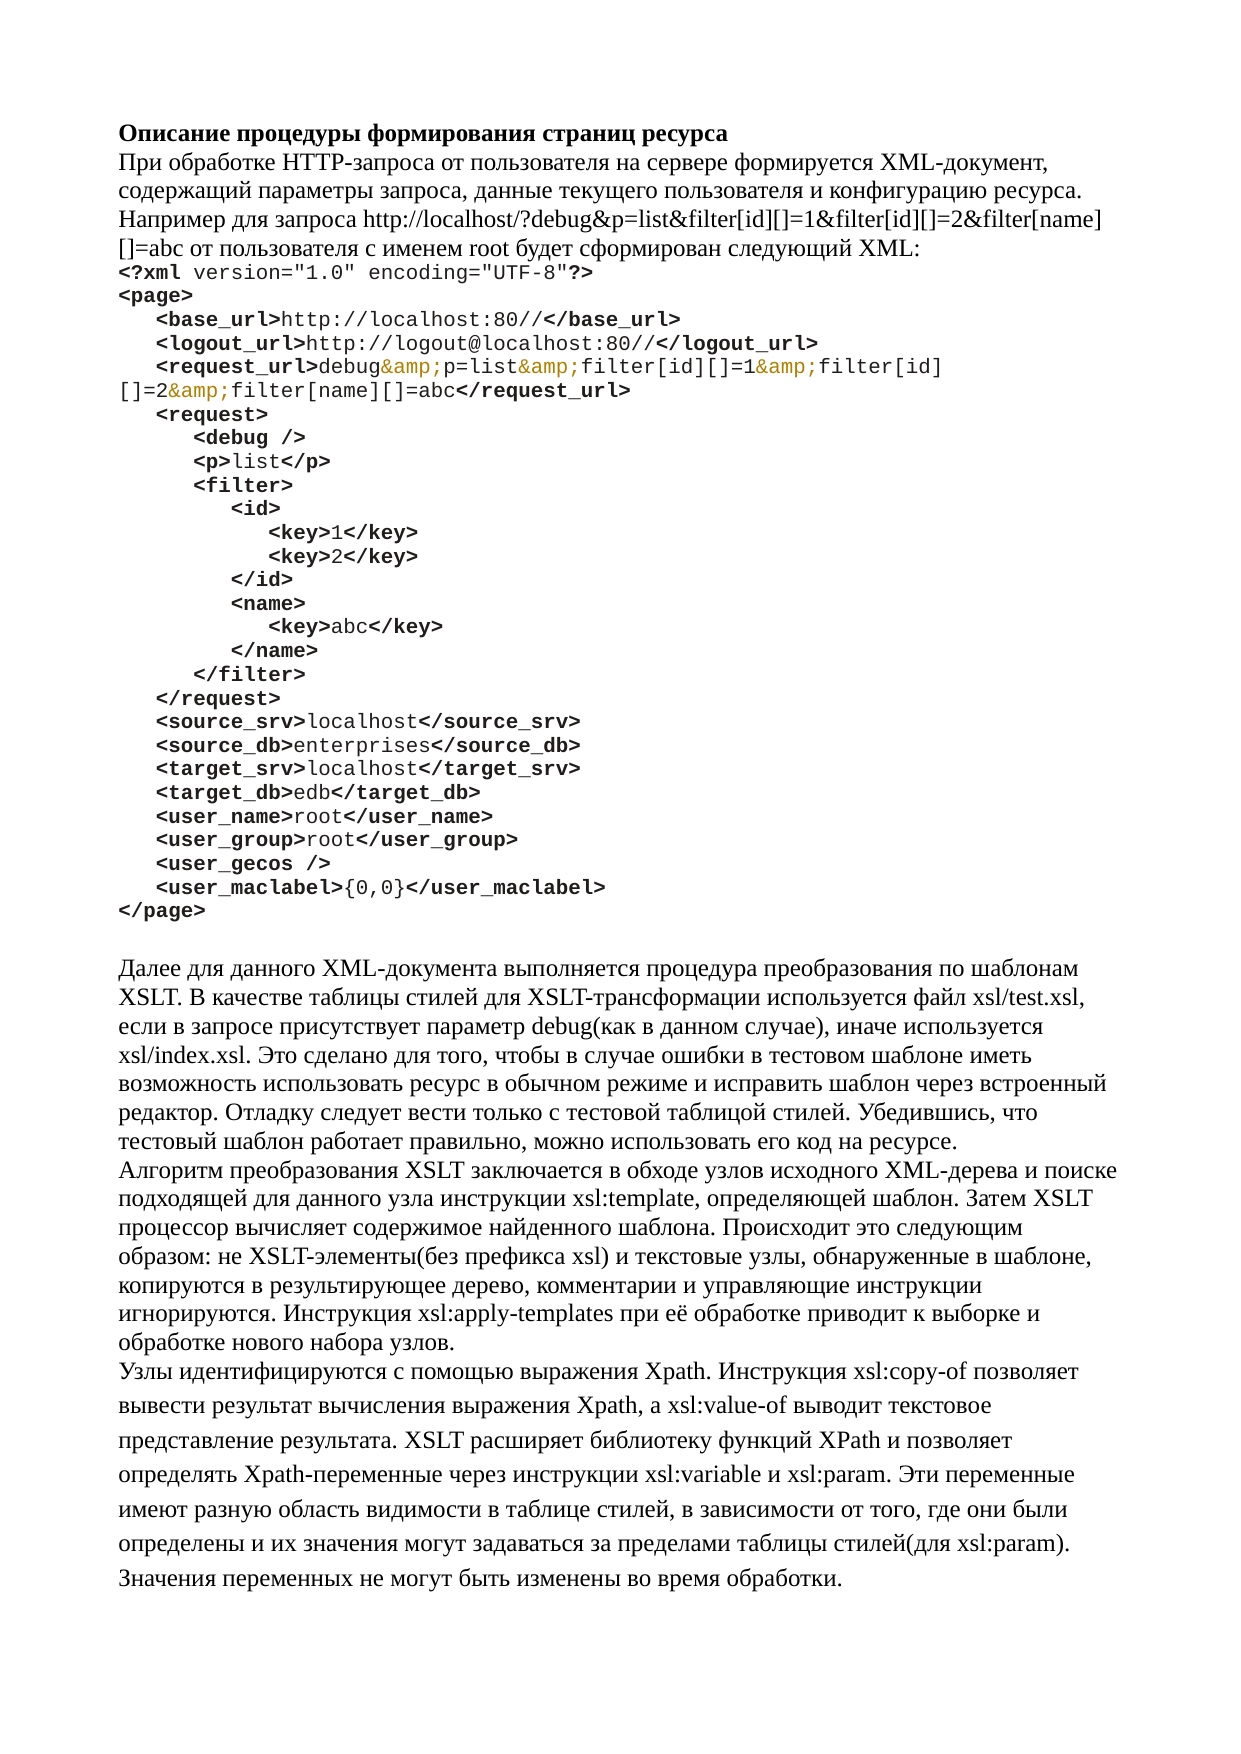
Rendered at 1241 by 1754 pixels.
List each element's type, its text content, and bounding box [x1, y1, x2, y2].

text <source_srv>localhost</source_srv> [118, 711, 1122, 735]
text <key>abc</key> [118, 617, 1122, 640]
text <target_srv>localhost</target_srv> [118, 758, 1122, 782]
text <target_db>edb</target_db> [118, 782, 1122, 806]
text <source_db>enterprises</source_db> [118, 735, 1122, 758]
text <name> [118, 593, 1122, 617]
text <key>1</key> [118, 522, 1122, 546]
text </request> [118, 687, 1122, 711]
text </filter> [118, 664, 1122, 687]
text <user_gecos /> [118, 853, 1122, 877]
text <key>2</key> [118, 546, 1122, 569]
text При обработке HTTP-запроса от пользователя на сервере формируется XML-документ, содержащий параметры запроса, данные текущего пользователя и конфигурацию ресурса. Например для запроса http://localhost/?debug&p=list&filter[id][]=1&filter[id][]=2&filter[name][]=abc от пользователя с именем root будет сформирован следующий XML: [118, 147, 1122, 262]
text Описание процедуры формирования страниц ресурса [118, 118, 1122, 147]
text <user_name>root</user_name> [118, 806, 1122, 829]
text <?xml version="1.0" encoding="UTF-8"?> [118, 262, 1122, 286]
text Узлы идентифицируются с помощью выражения Xpath. Инструкция xsl:copy-of позволяет вывести результат вычисления выражения Xpath, а xsl:value-of выводит текстовое представление результата. XSLT расширяет библиотеку функций XPath и позволяет определять Xpath-переменные через инструкции xsl:variable и xsl:param. Эти переменные имеют разную область видимости в таблице стилей, в зависимости от того, где они были определены и их значения могут задаваться за пределами таблицы стилей(для xsl:param). Значения переменных не могут быть изменены во время обработки. [118, 1356, 1122, 1592]
text <logout_url>http://logout@localhost:80//</logout_url> [118, 333, 1122, 356]
text <request> [118, 404, 1122, 427]
text Далее для данного XML-документа выполняется процедура преобразования по шаблонам XSLT. В качестве таблицы стилей для XSLT-трансформации используется файл xsl/test.xsl, если в запросе присутствует параметр debug(как в данном случае), иначе используется xsl/index.xsl. Это сделано для того, чтобы в случае ошибки в тестовом шаблоне иметь возможность использовать ресурс в обычном режиме и исправить шаблон через встроенный редактор. Отладку следует вести только с тестовой таблицой стилей. Убедившись, что тестовый шаблон работает правильно, можно использовать его код на ресурсе. [118, 953, 1122, 1155]
text </id> [118, 569, 1122, 593]
text <user_maclabel>{0,0}</user_maclabel> [118, 877, 1122, 900]
text <debug /> [118, 427, 1122, 451]
text </page> [118, 900, 1122, 924]
text <filter> [118, 475, 1122, 498]
text <page> [118, 286, 1122, 309]
text <id> [118, 498, 1122, 522]
text Алгоритм преобразования XSLT заключается в обходе узлов исходного XML-дерева и поиске подходящей для данного узла инструкции xsl:template, определяющей шаблон. Затем XSLT процессор вычисляет содержимое найденного шаблона. Происходит это следующим образом: не XSLT-элементы(без префикса xsl) и текстовые узлы, обнаруженные в шаблоне, копируются в результирующее дерево, комментарии и управляющие инструкции игнорируются. Инструкция xsl:apply-templates при её обработке приводит к выборке и обработке нового набора узлов. [118, 1155, 1122, 1356]
text <base_url>http://localhost:80//</base_url> [118, 309, 1122, 333]
text <user_group>root</user_group> [118, 829, 1122, 853]
text <p>list</p> [118, 451, 1122, 475]
text </name> [118, 640, 1122, 664]
text <request_url>debug&amp;p=list&amp;filter[id][]=1&amp;filter[id][]=2&amp;filter[name][]=abc</request_url> [118, 356, 1122, 404]
